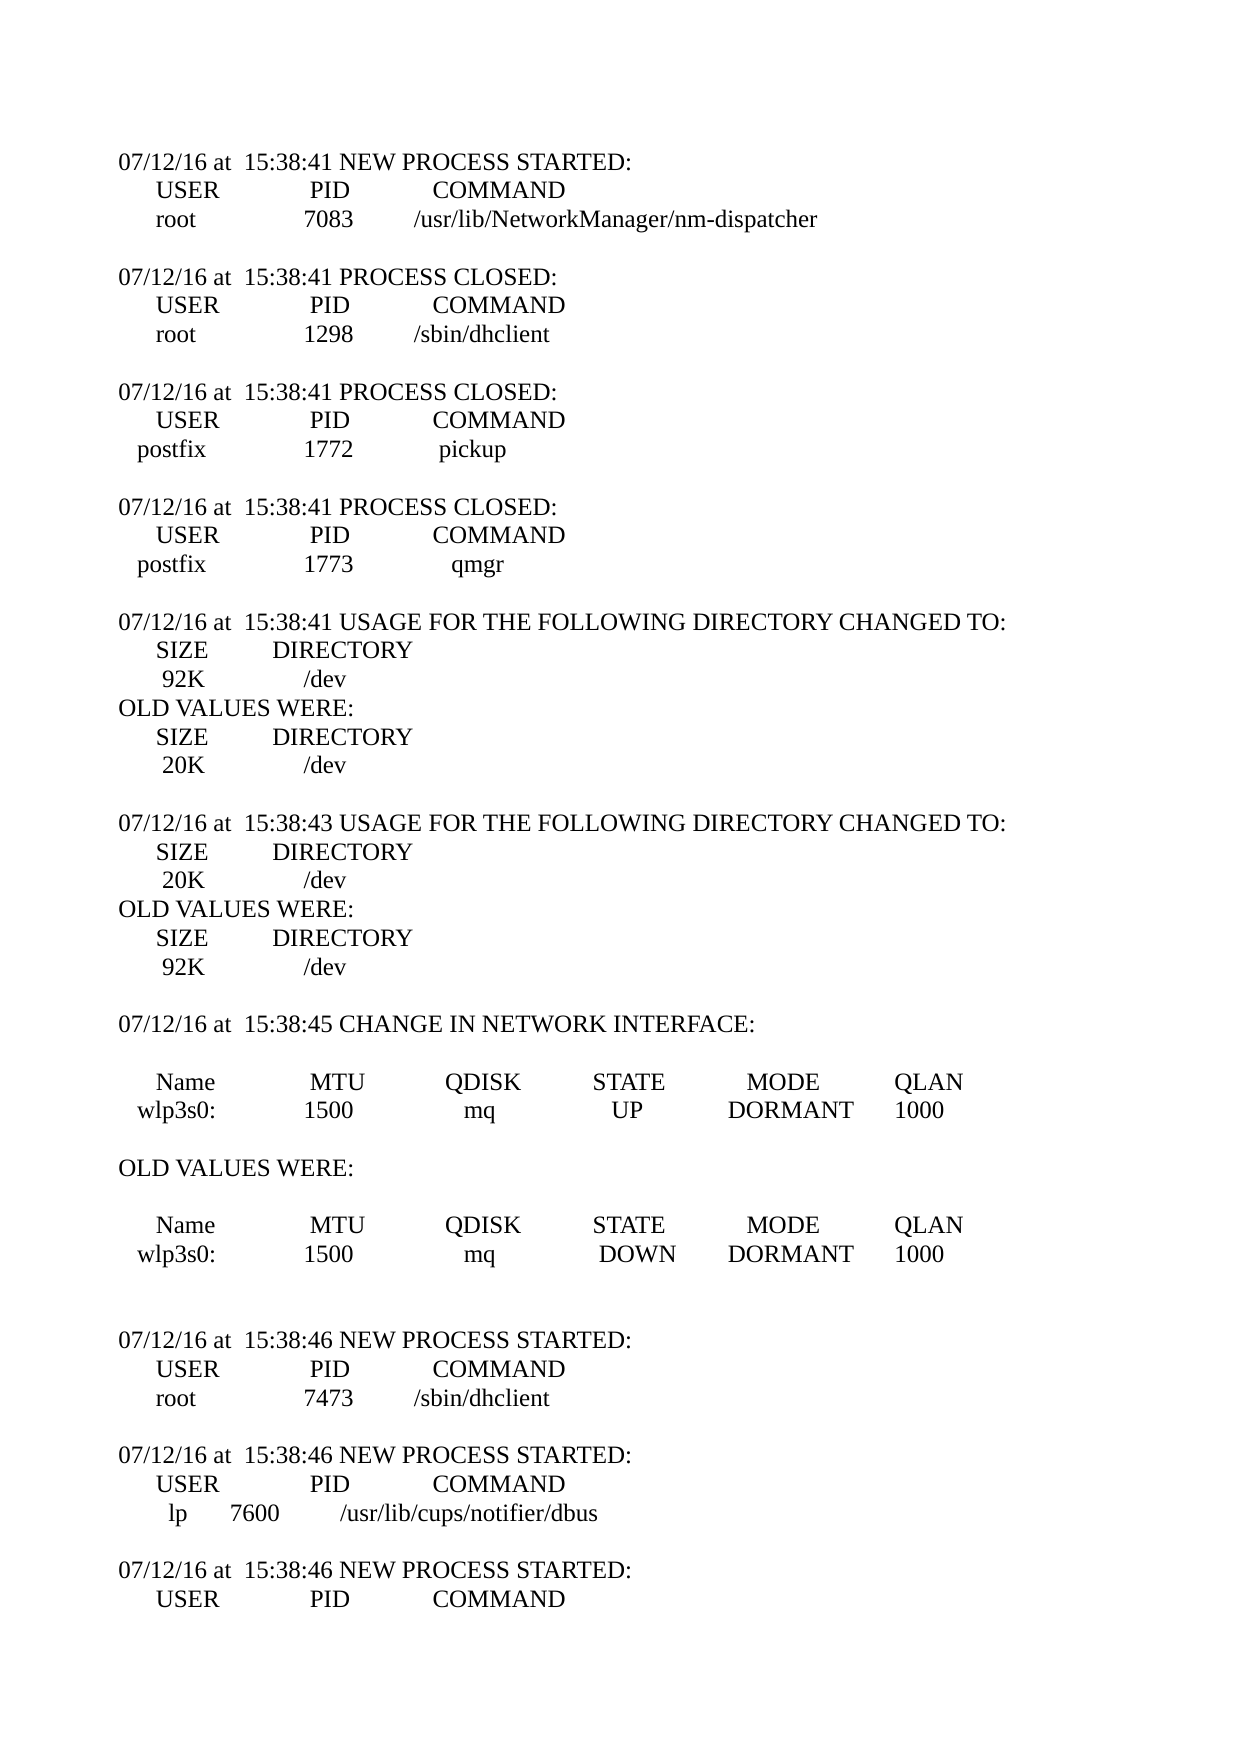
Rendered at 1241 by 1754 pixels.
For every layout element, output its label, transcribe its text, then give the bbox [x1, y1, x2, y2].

text SIZE DIRECTORY [118, 837, 1122, 866]
text 20K /dev [118, 751, 1122, 779]
text 07/12/16 at 15:38:46 NEW PROCESS STARTED: [118, 1441, 1122, 1469]
text USER PID COMMAND [118, 176, 1122, 204]
text 07/12/16 at 15:38:41 PROCESS CLOSED: [118, 492, 1122, 521]
text 07/12/16 at 15:38:43 USAGE FOR THE FOLLOWING DIRECTORY CHANGED TO: [118, 808, 1122, 837]
text root 1298 /sbin/dhclient [118, 319, 1122, 348]
text USER PID COMMAND [118, 1469, 1122, 1498]
text postfix 1773 qmgr [118, 549, 1122, 578]
text 92K /dev [118, 664, 1122, 693]
text Name MTU QDISK STATE MODE QLAN [118, 1067, 1122, 1096]
text USER PID COMMAND [118, 1354, 1122, 1383]
text Name MTU QDISK STATE MODE QLAN [118, 1211, 1122, 1239]
text 07/12/16 at 15:38:46 NEW PROCESS STARTED: [118, 1326, 1122, 1354]
text USER PID COMMAND [118, 1584, 1122, 1613]
text SIZE DIRECTORY [118, 636, 1122, 664]
text 07/12/16 at 15:38:46 NEW PROCESS STARTED: [118, 1556, 1122, 1584]
text wlp3s0: 1500 mq UP DORMANT 1000 [118, 1096, 1122, 1124]
text wlp3s0: 1500 mq DOWN DORMANT 1000 [118, 1239, 1122, 1268]
text OLD VALUES WERE: [118, 1153, 1122, 1182]
text OLD VALUES WERE: [118, 693, 1122, 722]
text postfix 1772 pickup [118, 434, 1122, 463]
text 07/12/16 at 15:38:41 NEW PROCESS STARTED: [118, 147, 1122, 176]
text SIZE DIRECTORY [118, 923, 1122, 952]
text USER PID COMMAND [118, 406, 1122, 434]
text USER PID COMMAND [118, 291, 1122, 319]
text 07/12/16 at 15:38:41 PROCESS CLOSED: [118, 377, 1122, 406]
text 07/12/16 at 15:38:41 USAGE FOR THE FOLLOWING DIRECTORY CHANGED TO: [118, 607, 1122, 636]
text 20K /dev [118, 866, 1122, 894]
text USER PID COMMAND [118, 521, 1122, 549]
text SIZE DIRECTORY [118, 722, 1122, 751]
text 92K /dev [118, 952, 1122, 981]
text root 7473 /sbin/dhclient [118, 1383, 1122, 1412]
text lp 7600 /usr/lib/cups/notifier/dbus [118, 1498, 1122, 1527]
text 07/12/16 at 15:38:41 PROCESS CLOSED: [118, 262, 1122, 291]
text root 7083 /usr/lib/NetworkManager/nm-dispatcher [118, 204, 1122, 233]
text OLD VALUES WERE: [118, 894, 1122, 923]
text 07/12/16 at 15:38:45 CHANGE IN NETWORK INTERFACE: [118, 1009, 1122, 1038]
